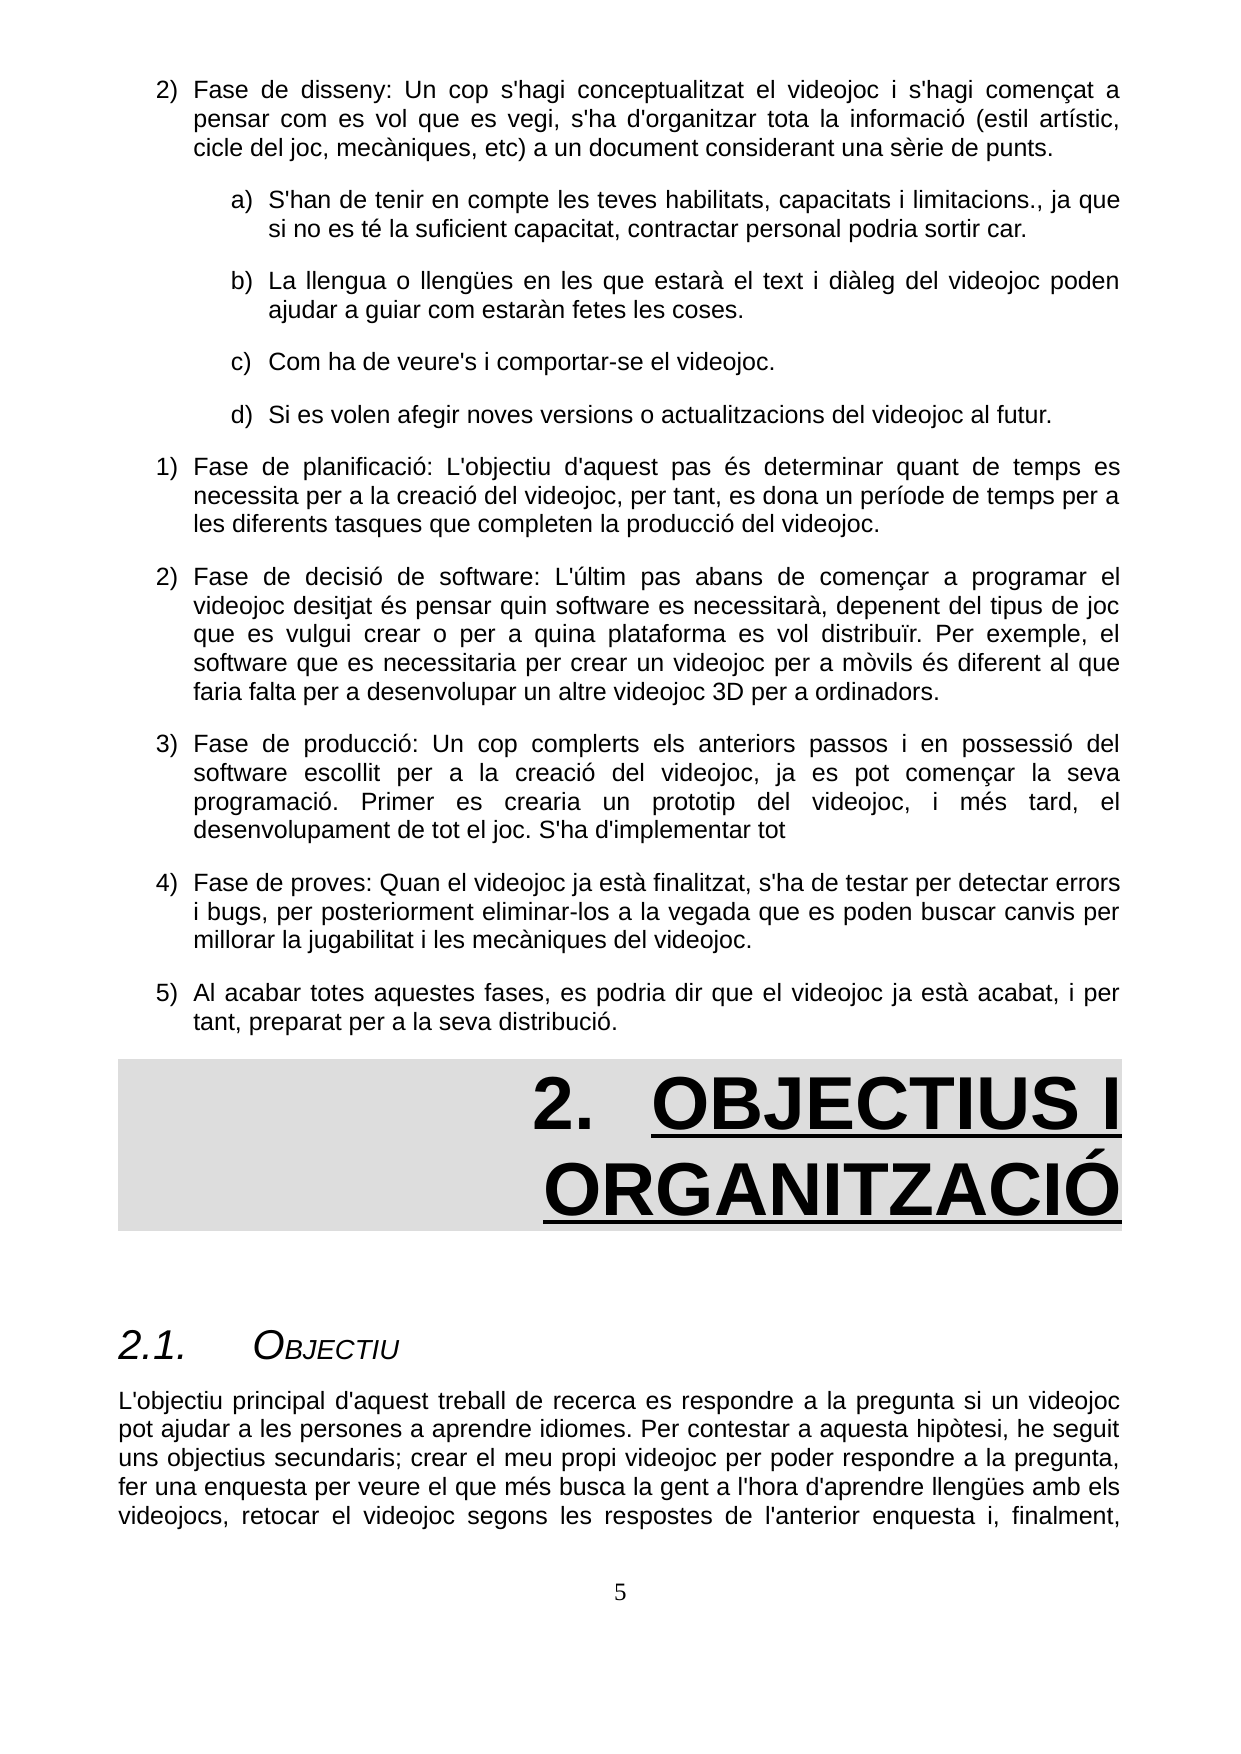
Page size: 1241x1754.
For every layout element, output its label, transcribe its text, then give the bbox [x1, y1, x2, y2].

subtitle Objectiu [118, 1320, 1122, 1368]
list Com ha de veure's i comportar-se el videojoc. [231, 347, 1122, 376]
list Fase de proves: Quan el videojoc ja està finalitzat, s'ha de testar per detectar errors i bugs, per posteriorment eliminar-los a la vegada que es poden buscar canvis per millorar la jugabilitat i les mecàniques del videojoc. [156, 868, 1122, 954]
list S'han de tenir en compte les teves habilitats, capacitats i limitacions., ja que si no es té la suficient capacitat, contractar personal podria sortir car. [231, 185, 1122, 242]
list Fase de planificació: L'objectiu d'aquest pas és determinar quant de temps es necessita per a la creació del videojoc, per tant, es dona un període de temps per a les diferents tasques que completen la producció del videojoc. [156, 452, 1122, 538]
text L'objectiu principal d'aquest treball de recerca es respondre a la pregunta si un videojoc pot ajudar a les persones a aprendre idiomes. Per contestar a aquesta hipòtesi, he seguit uns objectius secundaris; crear el meu propi videojoc per poder respondre a la pregunta, fer una enquesta per veure el que més busca la gent a l'hora d'aprendre llengües amb els videojocs, retocar el videojoc segons les respostes de l'anterior enquesta i, finalment, [118, 1386, 1122, 1529]
list Fase de decisió de software: L'últim pas abans de començar a programar el videojoc desitjat és pensar quin software es necessitarà, depenent del tipus de joc que es vulgui crear o per a quina plataforma es vol distribuïr. Per exemple, el software que es necessitaria per crear un videojoc per a mòvils és diferent al que faria falta per a desenvolupar un altre videojoc 3D per a ordinadors. [156, 562, 1122, 706]
list Si es volen afegir noves versions o actualitzacions del videojoc al futur. [231, 399, 1122, 428]
list Fase de disseny: Un cop s'hagi conceptualitzat el videojoc i s'hagi començat a pensar com es vol que es vegi, s'ha d'organitzar tota la informació (estil artístic, cicle del joc, mecàniques, etc) a un document considerant una sèrie de punts. [156, 75, 1122, 161]
subtitle OBJECTIUS I ORGANITZACIÓ [118, 1059, 1122, 1231]
list Fase de producció: Un cop complerts els anteriors passos i en possessió del software escollit per a la creació del videojoc, ja es pot començar la seva programació. Primer es crearia un prototip del videojoc, i més tard, el desenvolupament de tot el joc. S'ha d'implementar tot [156, 729, 1122, 844]
list La llengua o llengües en les que estarà el text i diàleg del videojoc poden ajudar a guiar com estaràn fetes les coses. [231, 266, 1122, 323]
list Al acabar totes aquestes fases, es podria dir que el videojoc ja està acabat, i per tant, preparat per a la seva distribució. [156, 978, 1122, 1035]
